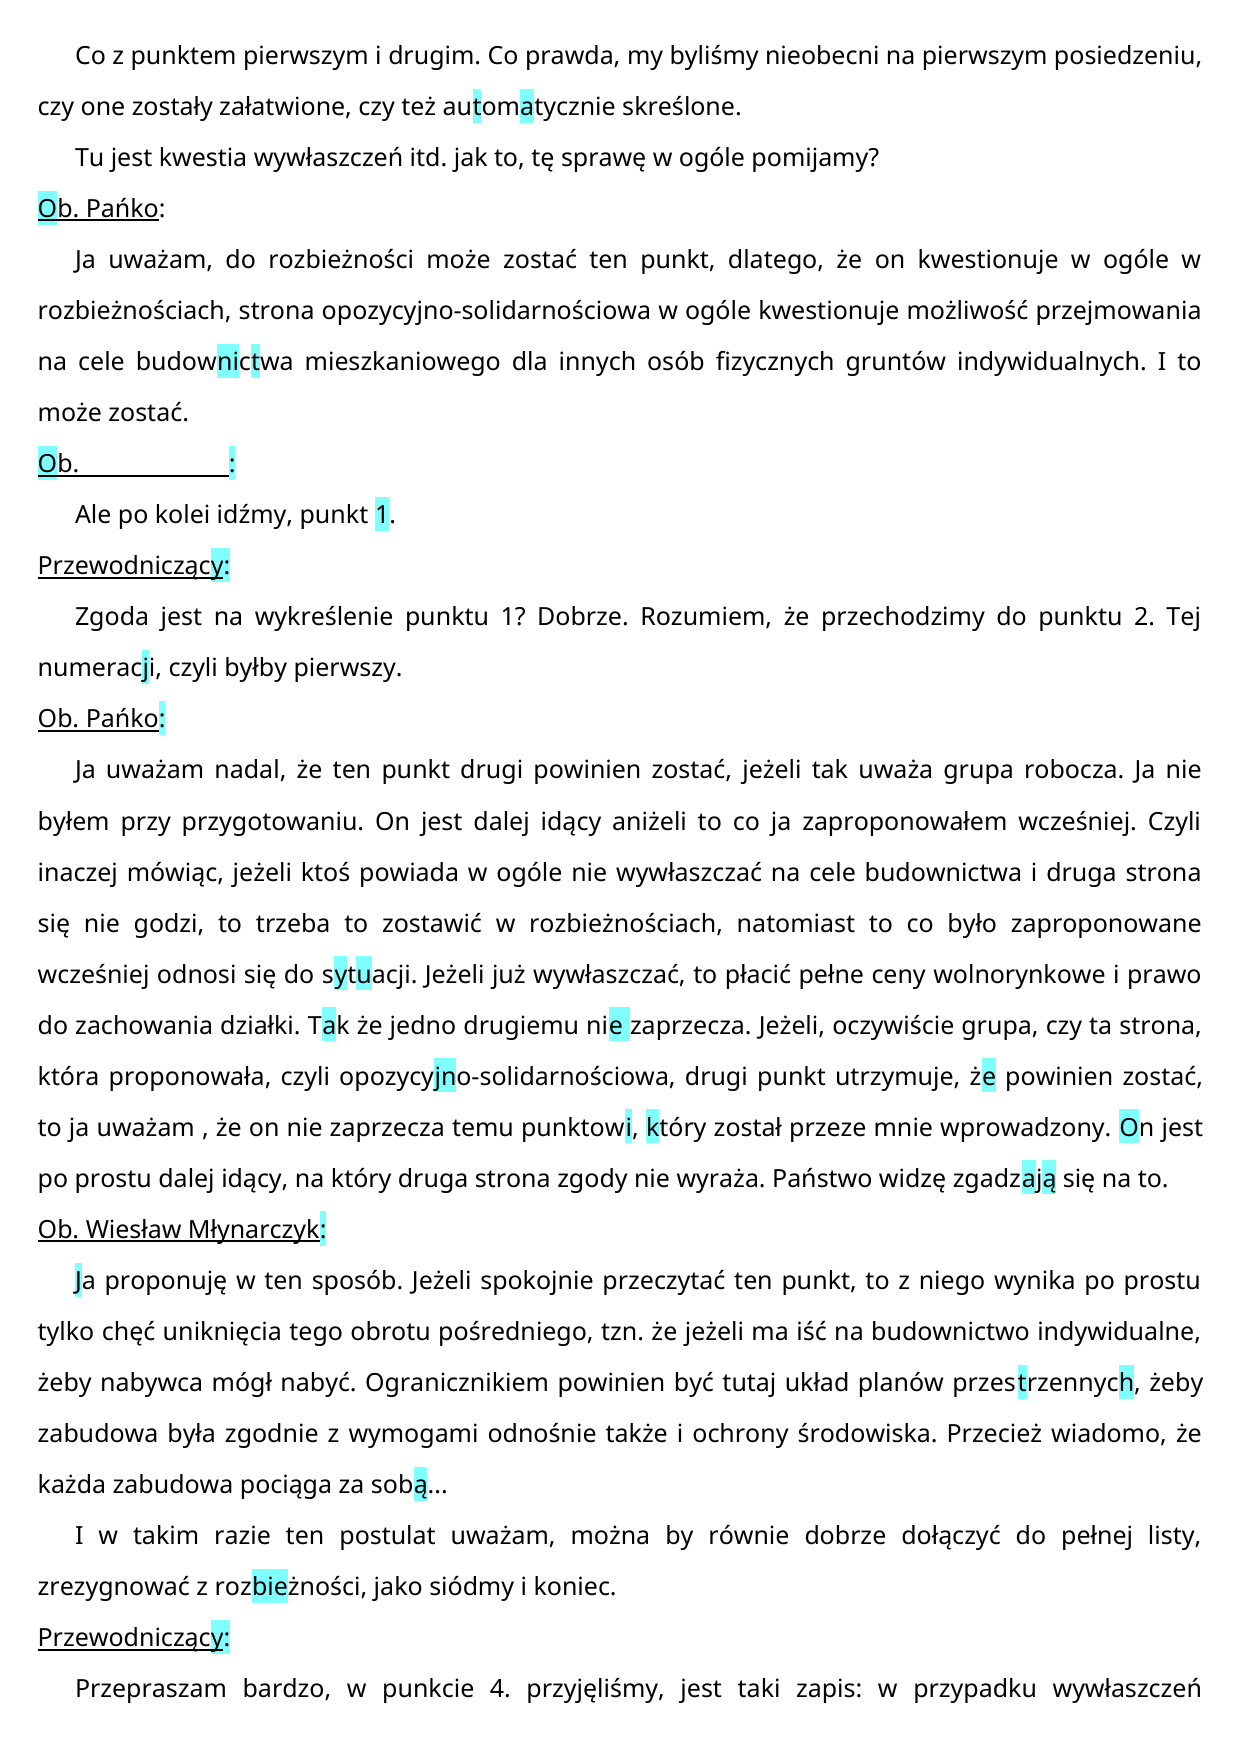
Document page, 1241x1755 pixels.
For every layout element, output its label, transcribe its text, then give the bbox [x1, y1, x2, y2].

text Przepraszam bardzo, w punkcie 4. przyjęliśmy, jest taki zapis: w przypadku wywłaszczeń [37, 1671, 1203, 1705]
text Tu jest kwestia wywłaszczeń itd. jak to, tę sprawę w ogóle pomijamy? [37, 139, 1203, 174]
text Ale po kolei idźmy, punkt 1. [37, 497, 1203, 531]
text Ja uważam, do rozbieżności może zostać ten punkt, dlatego, że on kwestionuje w ogóle w rozbieżnościach, strona opozycyjno-solidarnościowa w ogóle kwestionuje możliwość przejmowania na cele budownictwa mieszkaniowego dla innych osób fizycznych gruntów indywidualnych. I to może zostać. [37, 242, 1203, 429]
text Ja uważam nadal, że ten punkt drugi powinien zostać, jeżeli tak uważa grupa robocza. Ja nie byłem przy przygotowaniu. On jest dalej idący aniżeli to co ja zaproponowałem wcześniej. Czyli inaczej mówiąc, jeżeli ktoś powiada w ogóle nie wywłaszczać na cele budownictwa i druga strona się nie godzi, to trzeba to zostawić w rozbieżnościach, natomiast to co było zaproponowane wcześniej odnosi się do sytuacji. Jeżeli już wywłaszczać, to płacić pełne ceny wolnorynkowe i prawo do zachowania działki. Tak że jedno drugiemu nie zaprzecza. Jeżeli, oczywiście grupa, czy ta strona, która proponowała, czyli opozycyjno-solidarnościowa, drugi punkt utrzymuje, że powinien zostać, to ja uważam , że on nie zaprzecza temu punktowi, który został przeze mnie wprowadzony. On jest po prostu dalej idący, na który druga strona zgody nie wyraża. Państwo widzę zgadzają się na to. [37, 752, 1203, 1194]
text Przewodniczący: [37, 1620, 1203, 1654]
text Ja proponuję w ten sposób. Jeżeli spokojnie przeczytać ten punkt, to z niego wynika po prostu tylko chęć uniknięcia tego obrotu pośredniego, tzn. że jeżeli ma iść na budownictwo indywidualne, żeby nabywca mógł nabyć. Ogranicznikiem powinien być tutaj układ planów przestrzennych, żeby zabudowa była zgodnie z wymogami odnośnie także i ochrony środowiska. Przecież wiadomo, że każda zabudowa pociąga za sobą... [37, 1262, 1203, 1501]
text Przewodniczący: [37, 548, 1203, 582]
text Ob. Pańko: [37, 191, 1203, 225]
text Co z punktem pierwszym i drugim. Co prawda, my byliśmy nieobecni na pierwszym posiedzeniu, czy one zostały załatwione, czy też automatycznie skreślone. [37, 37, 1203, 123]
text Ob. Pańko: [37, 701, 1203, 735]
text Zgoda jest na wykreślenie punktu 1? Dobrze. Rozumiem, że przechodzimy do punktu 2. Tej numeracji, czyli byłby pierwszy. [37, 599, 1203, 684]
text Ob. : [37, 446, 1203, 480]
text I w takim razie ten postulat uważam, można by równie dobrze dołączyć do pełnej listy, zrezygnować z rozbieżności, jako siódmy i koniec. [37, 1518, 1203, 1603]
text Ob. Wiesław Młynarczyk: [37, 1211, 1203, 1246]
